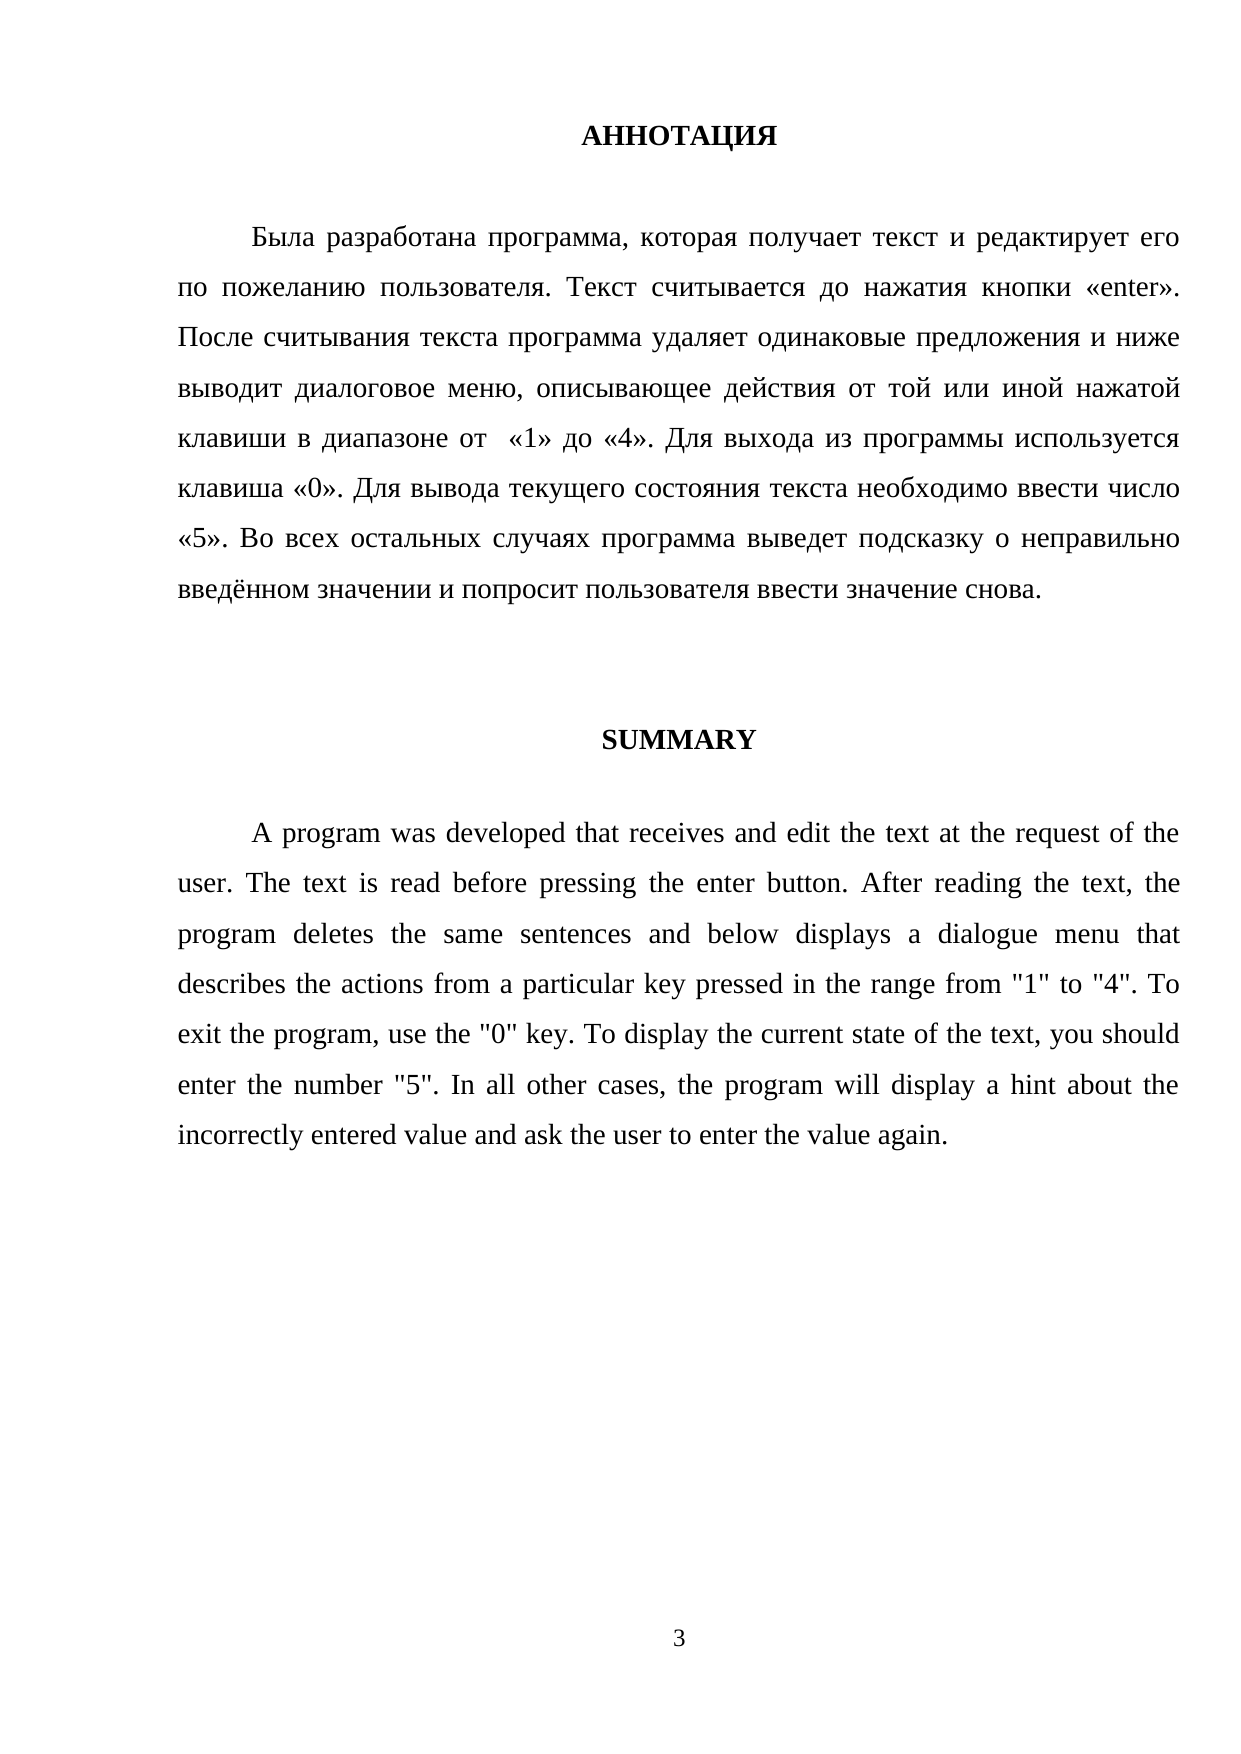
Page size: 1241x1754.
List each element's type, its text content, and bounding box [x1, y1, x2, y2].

text Аннотация [177, 118, 1181, 152]
text Была разработана программа, которая получает текст и редактирует его по пожеланию пользователя. Текст считывается до нажатия кнопки «enter». После считывания текста программа удаляет одинаковые предложения и ниже выводит диалоговое меню, описывающее действия от той или иной нажатой клавиши в диапазоне от «1» до «4». Для выхода из программы используется клавиша «0». Для вывода текущего состояния текста необходимо ввести число «5». Во всех остальных случаях программа выведет подсказку о неправильно введённом значении и попросит пользователя ввести значение снова. [177, 219, 1181, 604]
text Summary [177, 722, 1181, 755]
text A program was developed that receives and edit the text at the request of the user. The text is read before pressing the enter button. After reading the text, the program deletes the same sentences and below displays a dialogue menu that describes the actions from a particular key pressed in the range from "1" to "4". To exit the program, use the "0" key. To display the current state of the text, you should enter the number "5". In all other cases, the program will display a hint about the incorrectly entered value and ask the user to enter the value again. [177, 815, 1181, 1151]
